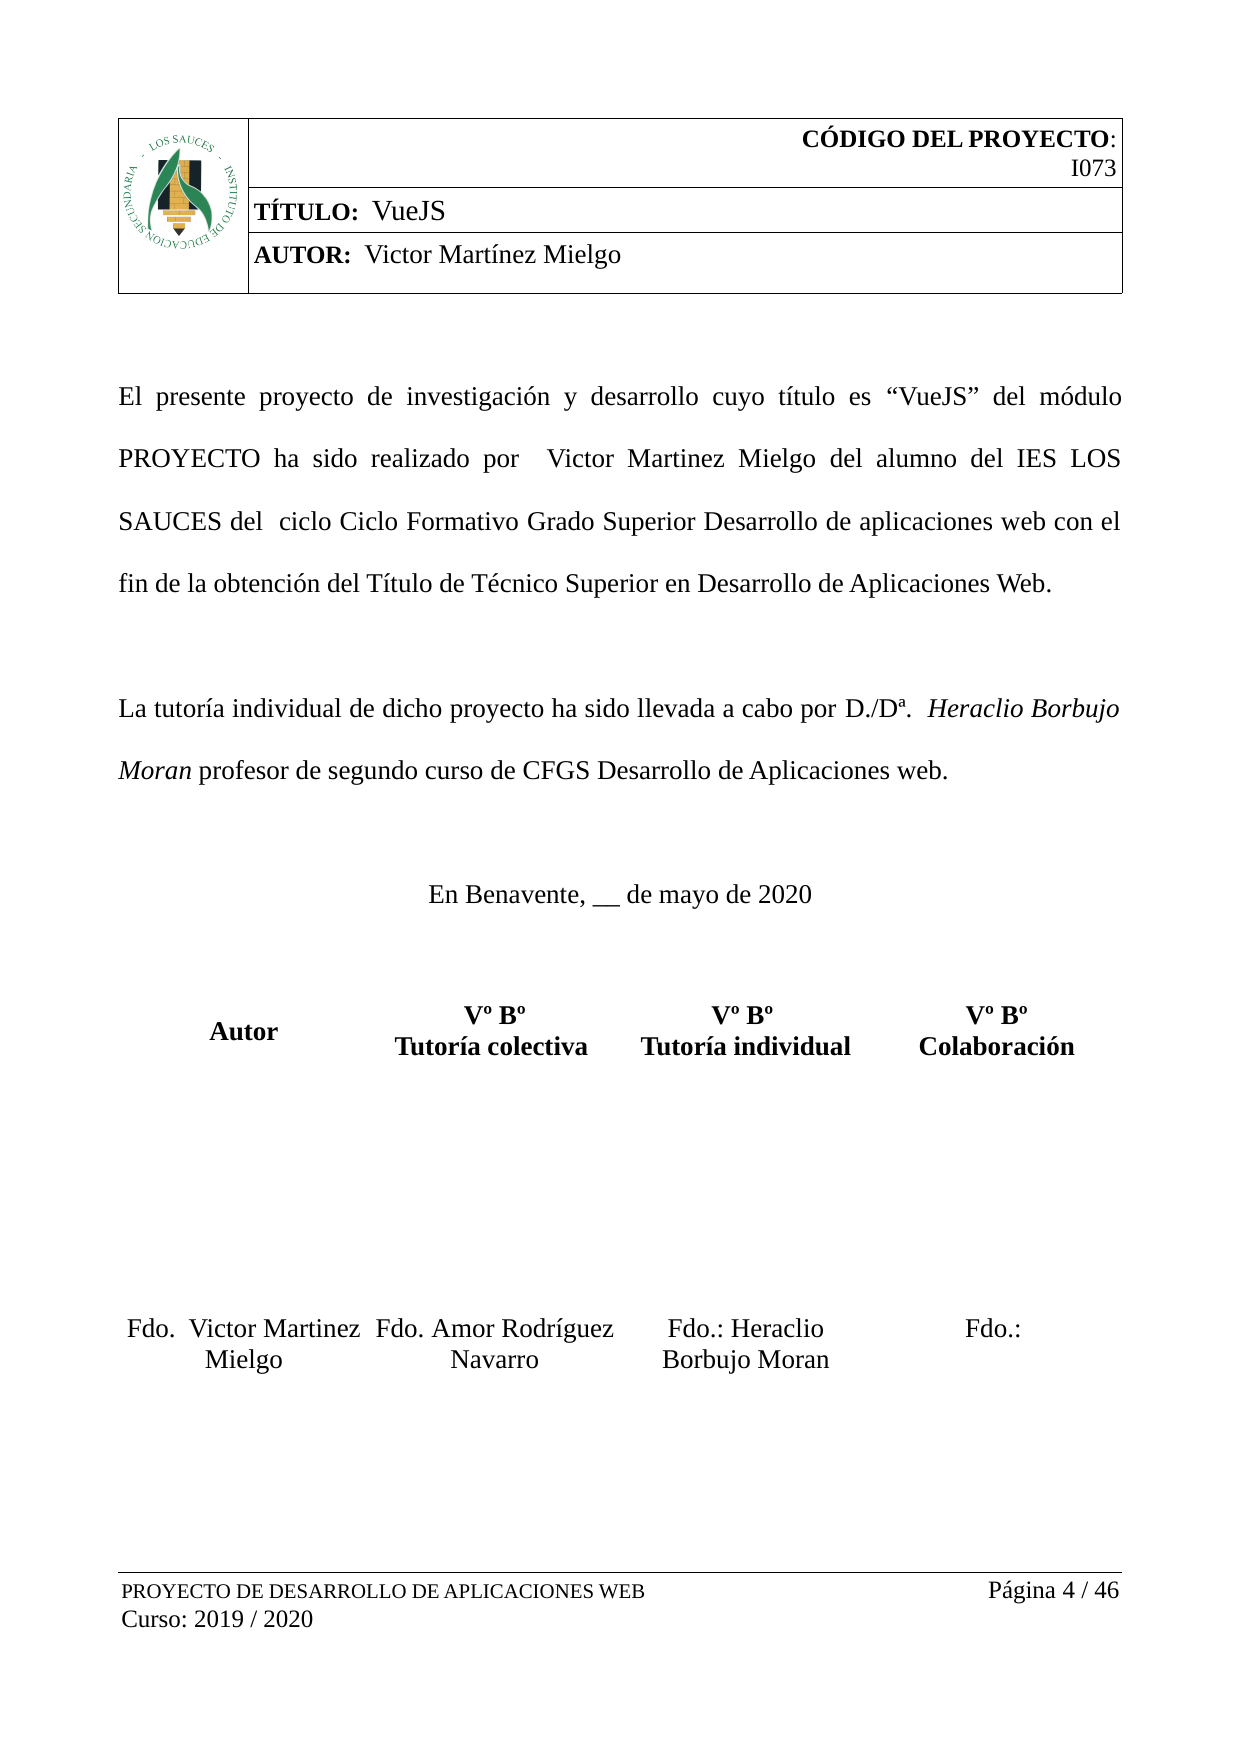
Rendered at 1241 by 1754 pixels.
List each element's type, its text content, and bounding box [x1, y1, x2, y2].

table_header Vº Bº Tutoría colectiva [369, 994, 620, 1067]
table_cell Fdo. Amor Rodríguez Navarro [369, 1306, 620, 1380]
table_cell Fdo.: Heraclio Borbujo Moran [620, 1306, 871, 1380]
text La tutoría individual de dicho proyecto ha sido llevada a cabo por D./Dª. Heraclio Borbujo Moran profesor de segundo curso de CFGS Desarrollo de Aplicaciones web. [118, 692, 1122, 785]
text El presente proyecto de investigación y desarrollo cuyo título es “VueJS” del módulo PROYECTO ha sido realizado por Victor Martinez Mielgo del alumno del IES LOS SAUCES del ciclo Ciclo Formativo Grado Superior Desarrollo de aplicaciones web con el fin de la obtención del Título de Técnico Superior en Desarrollo de Aplicaciones Web. [118, 380, 1122, 598]
table_header Vº Bº Tutoría individual [620, 994, 871, 1067]
table_cell Fdo. Victor Martinez Mielgo [118, 1306, 369, 1380]
table_header Autor [118, 994, 369, 1067]
picture [112, 123, 254, 257]
table_cell [369, 1067, 620, 1306]
table_cell [118, 1067, 369, 1306]
table_cell [620, 1067, 871, 1306]
table_header Vº Bº Colaboración [871, 994, 1122, 1067]
table_cell [871, 1067, 1122, 1306]
text En Benavente, __ de mayo de 2020 [118, 878, 1122, 910]
table_cell Fdo.: [871, 1306, 1122, 1380]
